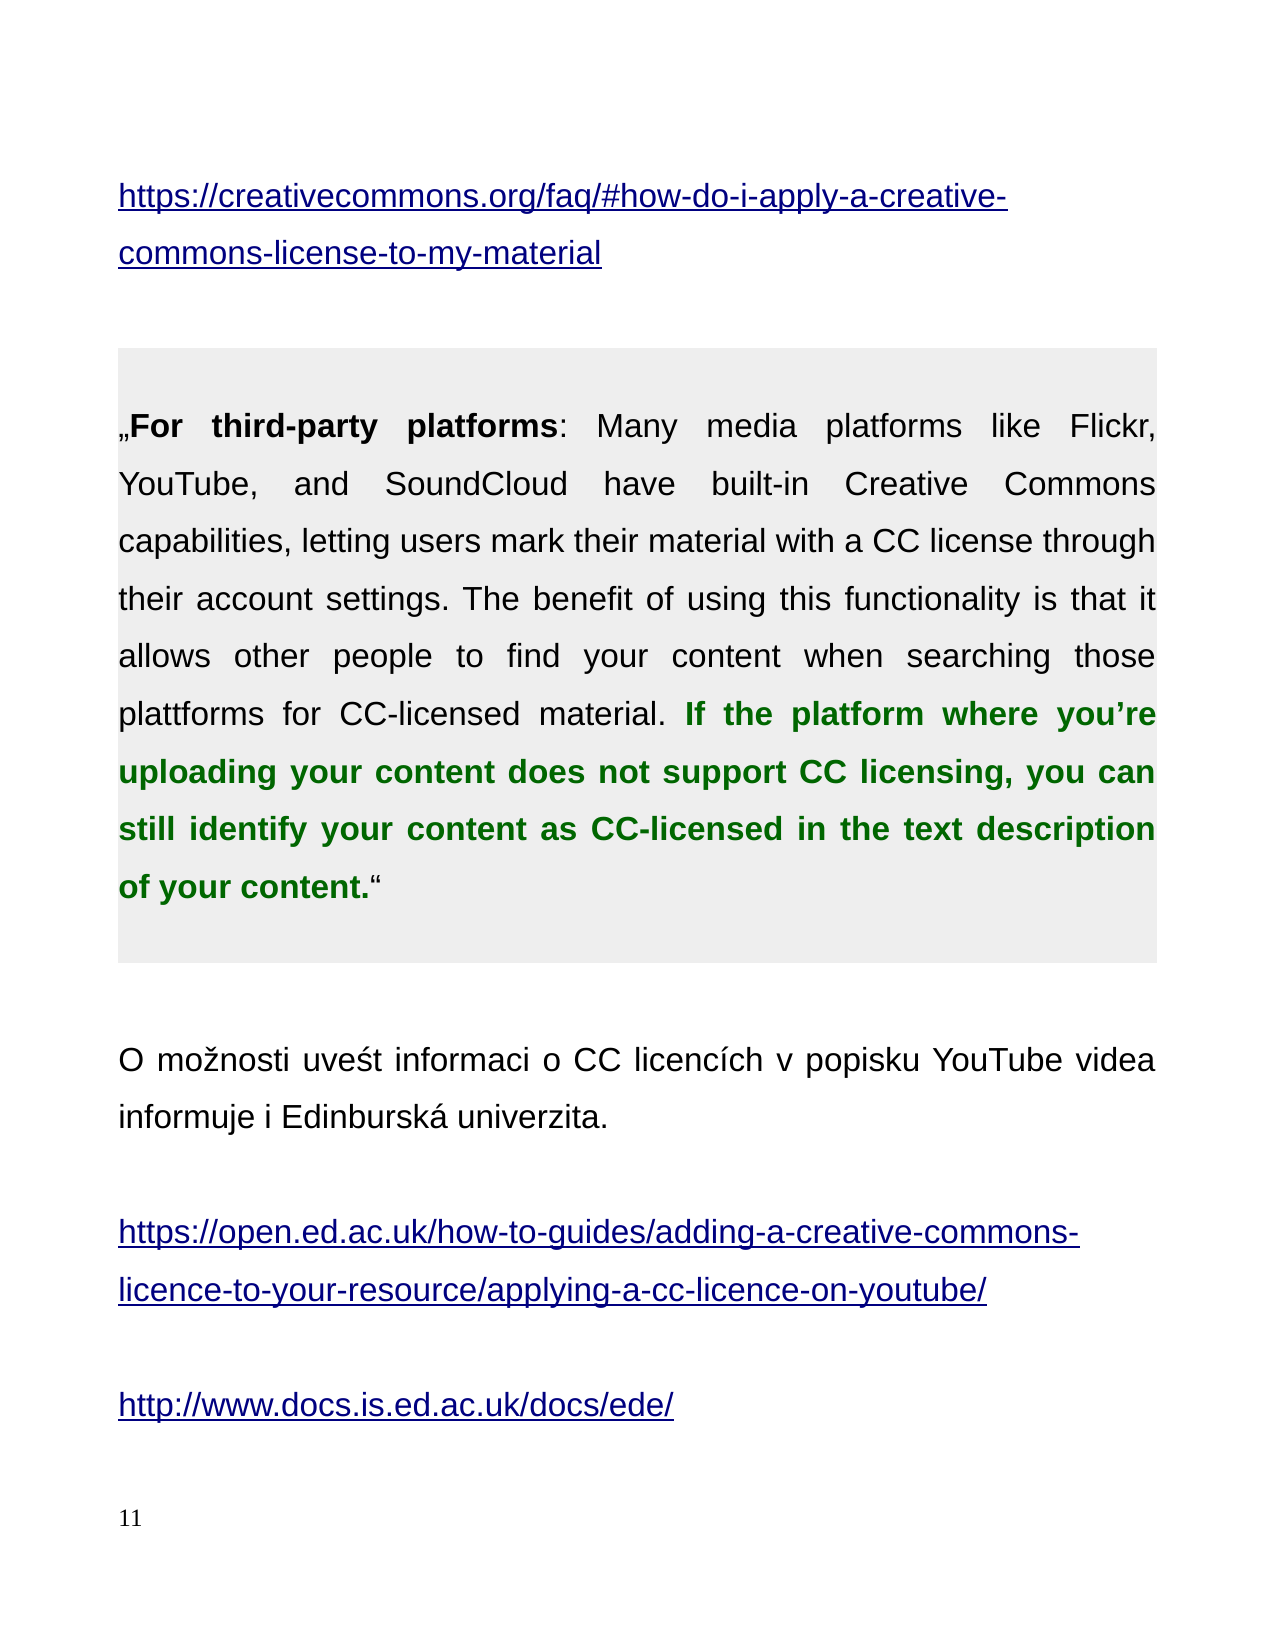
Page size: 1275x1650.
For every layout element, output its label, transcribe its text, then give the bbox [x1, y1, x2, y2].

text https://creativecommons.org/faq/#how-do-i-apply-a-creative-commons-license-to-my-material [118, 176, 1157, 272]
text http://www.docs.is.ed.ac.uk/docs/ede/ [118, 1385, 1157, 1424]
text „For third-party platforms: Many media platforms like Flickr, YouTube, and SoundCloud have built-in Creative Commons capabilities, letting users mark their material with a CC license through their account settings. The benefit of using this functionality is that it allows other people to find your content when searching those plattforms for CC-licensed material. If the platform where you’re uploading your content does not support CC licensing, you can still identify your content as CC-licensed in the text description of your content.“ [118, 406, 1157, 905]
text O možnosti uveśt informaci o CC licencích v popisku YouTube videa informuje i Edinburská univerzita. [118, 1040, 1157, 1136]
text https://open.ed.ac.uk/how-to-guides/adding-a-creative-commons-licence-to-your-resource/applying-a-cc-licence-on-youtube/ [118, 1213, 1157, 1309]
